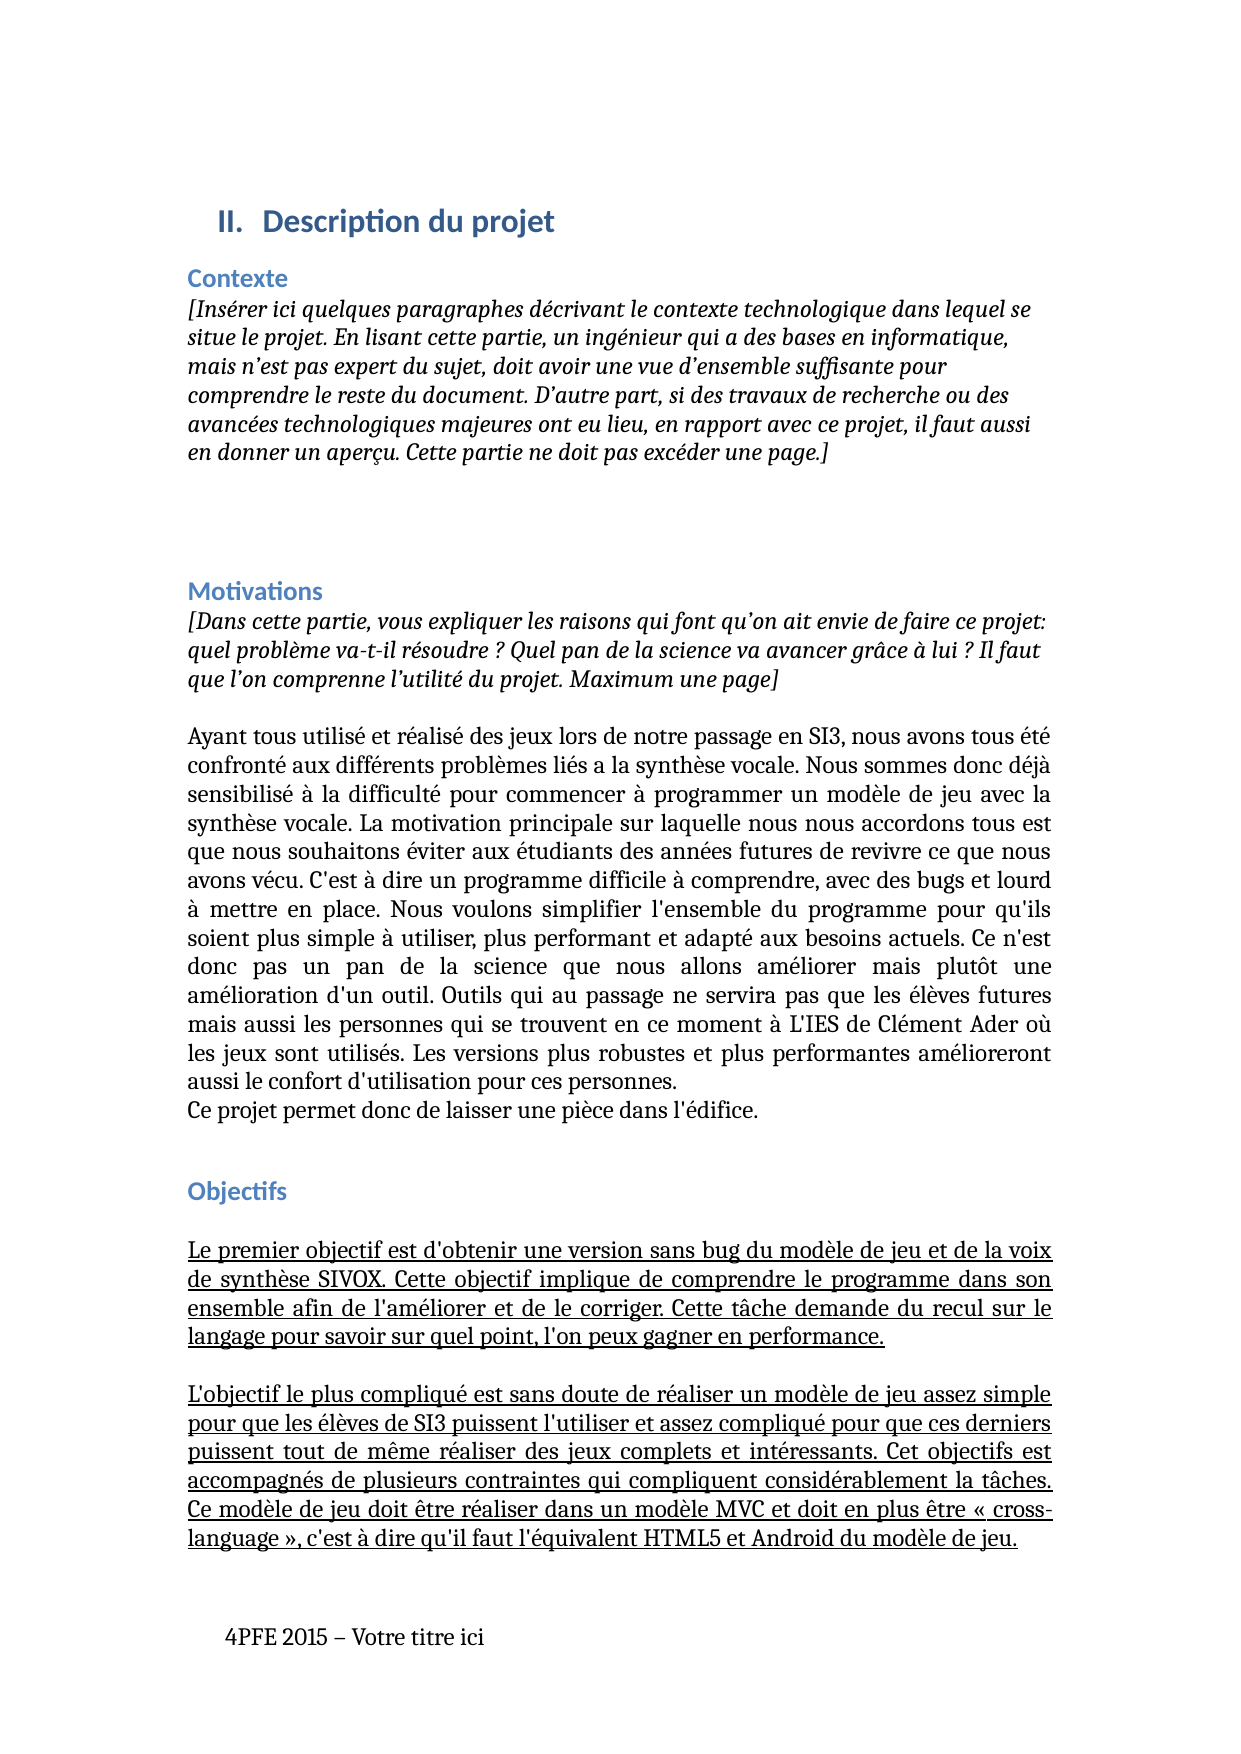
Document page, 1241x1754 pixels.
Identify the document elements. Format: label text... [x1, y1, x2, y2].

text ensemble afin de l'améliorer et de le corriger. Cette tâche demande du recul sur le [187, 1290, 1053, 1318]
text de synthèse SIVOX. Cette objectif implique de comprendre le programme dans son [187, 1261, 1053, 1289]
text langage pour savoir sur quel point, l'on peux gagner en performance. [187, 1319, 1053, 1351]
text Ce modèle de jeu doit être réaliser dans un modèle MVC et doit en plus être « cross-language », c'est à dire qu'il faut l'équivalent HTML5 et Android du modèle de jeu. [187, 1491, 1053, 1552]
text L'objectif le plus compliqué est sans doute de réaliser un modèle de jeu assez simple pour que les élèves de SI3 puissent l'utiliser et assez compliqué pour que ces derniers puissent tout de même réaliser des jeux complets et intéressants. Cet objectifs est accompagnés de plusieurs contraintes qui compliquent considérablement la tâches. [187, 1380, 1053, 1490]
text [Insérer ici quelques paragraphes décrivant le contexte technologique dans lequel se situe le projet. En lisant cette partie, un ingénieur qui a des bases en informatique, mais n’est pas expert du sujet, doit avoir une vue d’ensemble suffisante pour comprendre le reste du document. D’autre part, si des travaux de recherche ou des avancées technologiques majeures ont eu lieu, en rapport avec ce projet, il faut aussi en donner un aperçu. Cette partie ne doit pas excéder une page.] [187, 294, 1053, 467]
subtitle Motivations [187, 574, 1053, 607]
text [Dans cette partie, vous expliquer les raisons qui font qu’on ait envie de faire ce projet: quel problème va-t-il résoudre ? Quel pan de la science va avancer grâce à lui ? Il faut que l’on comprenne l’utilité du projet. Maximum une page] [187, 607, 1053, 693]
text Ayant tous utilisé et réalisé des jeux lors de notre passage en SI3, nous avons tous été confronté aux différents problèmes liés a la synthèse vocale. Nous sommes donc déjà sensibilisé à la difficulté pour commencer à programmer un modèle de jeu avec la synthèse vocale. La motivation principale sur laquelle nous nous accordons tous est que nous souhaitons éviter aux étudiants des années futures de revivre ce que nous avons vécu. C'est à dire un programme difficile à comprendre, avec des bugs et lourd à mettre en place. Nous voulons simplifier l'ensemble du programme pour qu'ils soient plus simple à utiliser, plus performant et adapté aux besoins actuels. Ce n'est donc pas un pan de la science que nous allons améliorer mais plutôt une amélioration d'un outil. Outils qui au passage ne servira pas que les élèves futures mais aussi les personnes qui se trouvent en ce moment à L'IES de Clément Ader où les jeux sont utilisés. Les versions plus robustes et plus performantes amélioreront aussi le confort d'utilisation pour ces personnes. [187, 722, 1053, 1096]
text Le premier objectif est d'obtenir une version sans bug du modèle de jeu et de la voix [187, 1236, 1053, 1260]
subtitle Contexte [187, 262, 1053, 294]
subtitle Objectifs [187, 1174, 1053, 1207]
text Ce projet permet donc de laisser une pièce dans l'édifice. [187, 1096, 1053, 1125]
subtitle Description du projet [244, 200, 1053, 241]
